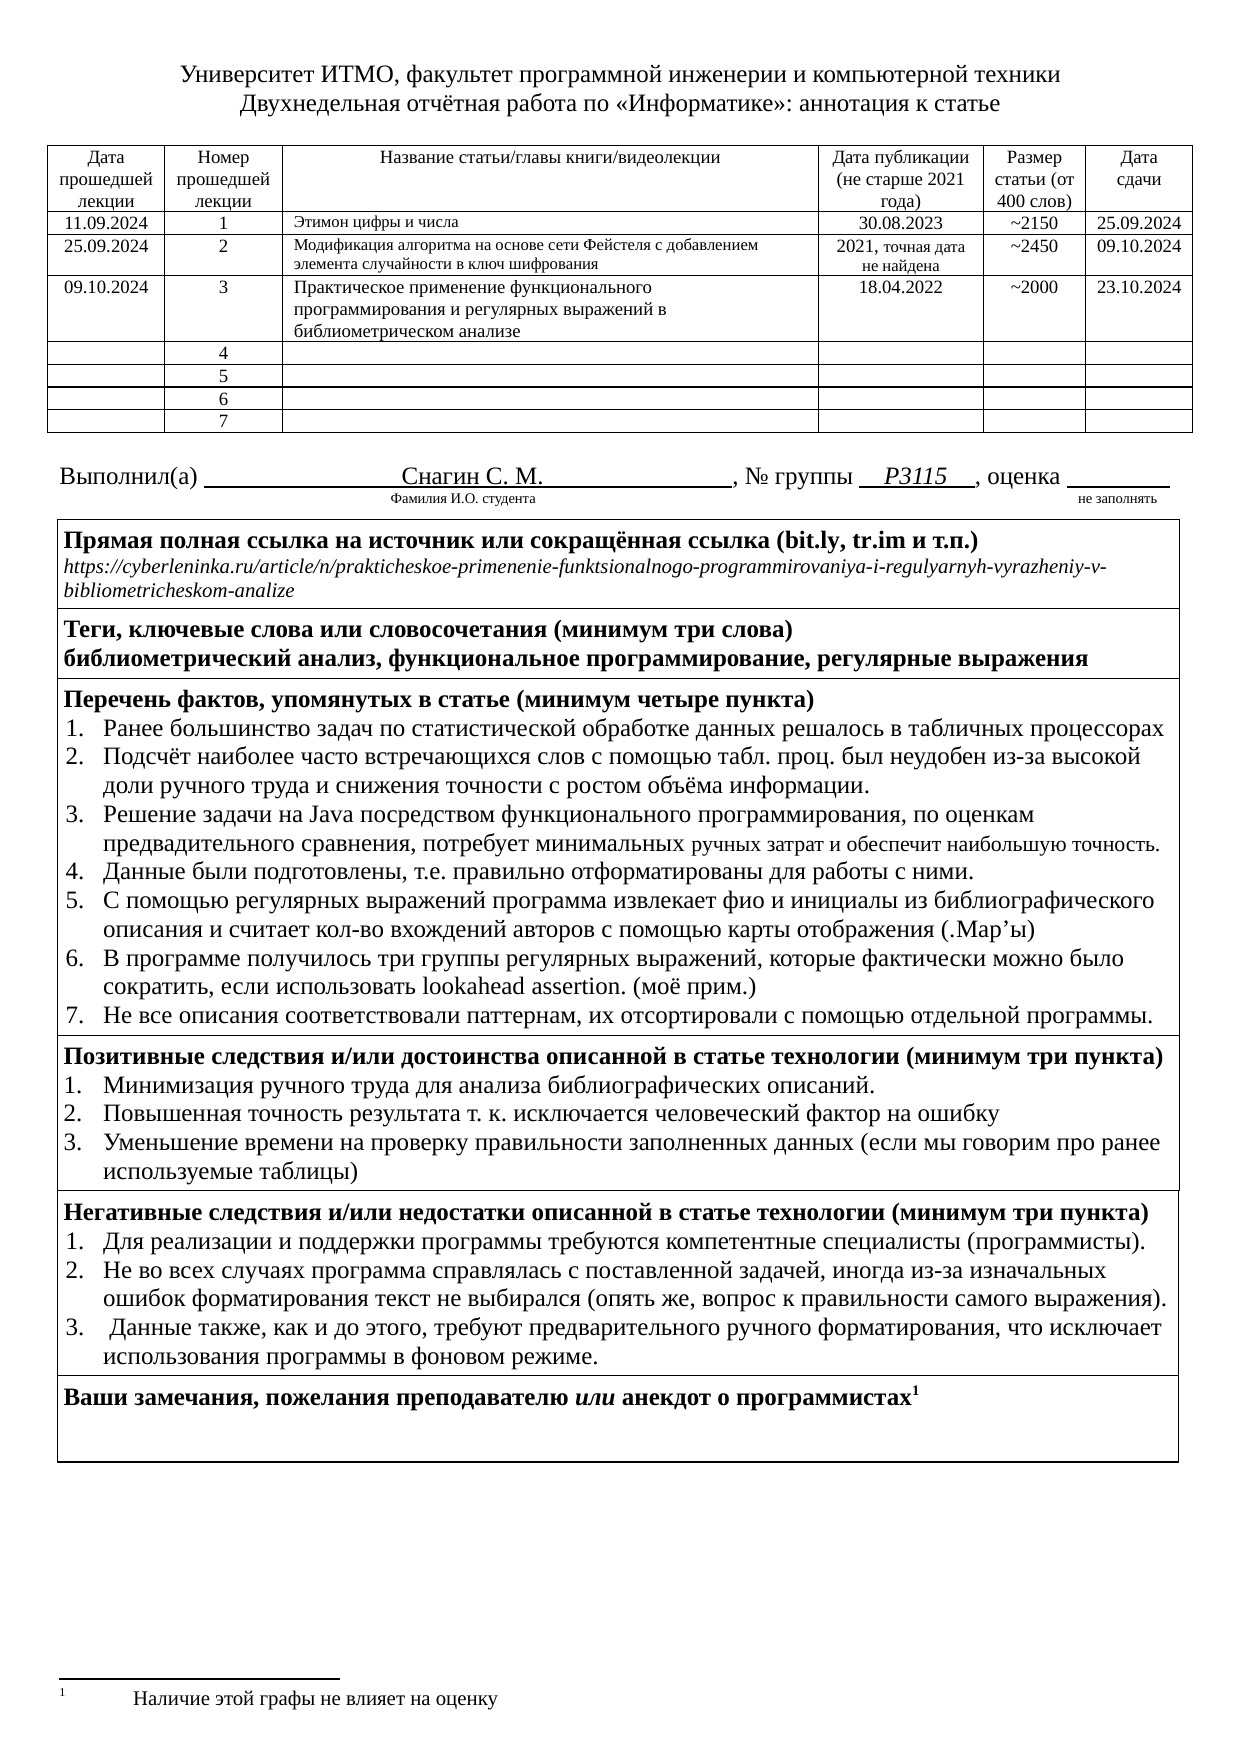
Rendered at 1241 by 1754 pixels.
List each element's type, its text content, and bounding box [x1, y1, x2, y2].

table_cell [819, 388, 983, 409]
table_cell [984, 410, 1085, 432]
text Университет ИТМО, факультет программной инженерии и компьютерной техники [59, 59, 1181, 88]
table_cell 6 [165, 388, 282, 409]
table_header Название статьи/главы книги/видеолекции [283, 146, 818, 211]
table_cell 3 [165, 276, 282, 341]
table_cell Ваши замечания, пожелания преподавателю или анекдот о программистах [58, 1376, 1178, 1461]
table_header Прямая полная ссылка на источник или сокращённая ссылка (bit.ly, tr.im и т.п.) https://cyberleninka.ru/article/n/prakticheskoe-primenenie-funktsionalnogo-programmirovaniya-i-regulyarnyh-vyrazheniy-v-bibliometricheskom-analize [58, 520, 1179, 608]
table_cell [283, 388, 818, 409]
table_cell ~2450 [984, 235, 1085, 275]
table_cell [1086, 342, 1192, 364]
text Фамилия И.О. студента не заполнять [59, 490, 1181, 519]
table_cell ~2150 [984, 212, 1085, 234]
table_cell [283, 410, 818, 432]
table_cell [819, 410, 983, 432]
table_cell 25.09.2024 [48, 235, 164, 275]
table_cell 2 [165, 235, 282, 275]
table_cell [1086, 410, 1192, 432]
table_cell Модификация алгоритма на основе сети Фейстеля с добавлением элемента случайности в ключ шифрования [283, 235, 818, 275]
table_cell 30.08.2023 [819, 212, 983, 234]
table_cell [819, 365, 983, 386]
table_cell [283, 365, 818, 386]
table_cell [283, 342, 818, 364]
table_header Дата сдачи [1086, 146, 1192, 211]
table_cell [819, 342, 983, 364]
table_cell [48, 410, 164, 432]
table_cell [984, 365, 1085, 386]
table_cell [984, 342, 1085, 364]
table_header Размер статьи (от 400 слов) [984, 146, 1085, 211]
table_cell 5 [165, 365, 282, 386]
table_cell 09.10.2024 [1086, 235, 1192, 275]
table_cell Теги, ключевые слова или словосочетания (минимум три слова) библиометрический анализ, функциональное программирование, регулярные выражения [58, 609, 1179, 678]
text Выполнил(а) Снагин С. М. , № группы Р3115 , оценка [59, 461, 1181, 490]
table_cell 25.09.2024 [1086, 212, 1192, 234]
table_cell 1 [165, 212, 282, 234]
table_cell 4 [165, 342, 282, 364]
table_cell Перечень фактов, упомянутых в статье (минимум четыре пункта) Ранее большинство задач по статистической обработке данных решалось в табличных процессорах Подсчёт наиболее часто встречающихся слов с помощью табл. проц. был неудобен из-за высокой доли ручного труда и снижения точности с ростом объёма информации. Решение задачи на Java посредством функционального программирования, по оценкам предвадительного сравнения, потребует минимальных ручных затрат и обеспечит наибольшую точность. Данные были подготовлены, т.е. правильно отформатированы для работы с ними. С помощью регулярных выражений программа извлекает фио и инициалы из библиографического описания и считает кол-во вхождений авторов с помощью карты отображения (.Map’ы) В программе получилось три группы регулярных выражений, которые фактически можно было сократить, если использовать lookahead assertion. (моё прим.) Не все описания соответствовали паттернам, их отсортировали с помощью отдельной программы. [58, 679, 1179, 1035]
table_cell 23.10.2024 [1086, 276, 1192, 341]
table_cell [984, 388, 1085, 409]
table_cell Практическое применение функционального программирования и регулярных выражений в библиометрическом анализе [283, 276, 818, 341]
table_cell [48, 365, 164, 386]
table_cell 09.10.2024 [48, 276, 164, 341]
table_cell [1086, 388, 1192, 409]
table_cell ~2000 [984, 276, 1085, 341]
table_cell Негативные следствия и/или недостатки описанной в статье технологии (минимум три пункта) Для реализации и поддержки программы требуются компетентные специалисты (программисты). Не во всех случаях программа справлялась с поставленной задачей, иногда из-за изначальных ошибок форматирования текст не выбирался (опять же, вопрос к правильности самого выражения). Данные также, как и до этого, требуют предварительного ручного форматирования, что исключает использования программы в фоновом режиме. [58, 1191, 1178, 1375]
table_cell Этимон цифры и числа [283, 212, 818, 234]
table_cell Позитивные следствия и/или достоинства описанной в статье технологии (минимум три пункта) Минимизация ручного труда для анализа библиографических описаний. Повышенная точность результата т. к. исключается человеческий фактор на ошибку Уменьшение времени на проверку правильности заполненных данных (если мы говорим про ранее используемые таблицы) [58, 1036, 1179, 1190]
table_cell [1086, 365, 1192, 386]
text Двухнедельная отчётная работа по «Информатике»: аннотация к статье [59, 88, 1181, 117]
table_cell 2021, точная дата не найдена [819, 235, 983, 275]
table_cell 18.04.2022 [819, 276, 983, 341]
table_header Номер прошедшей лекции [165, 146, 282, 211]
table_cell [48, 342, 164, 364]
table_cell 7 [165, 410, 282, 432]
table_header Дата прошедшей лекции [48, 146, 164, 211]
table_header Дата публикации (не старше 2021 года) [819, 146, 983, 211]
table_cell 11.09.2024 [48, 212, 164, 234]
table_cell [48, 388, 164, 409]
